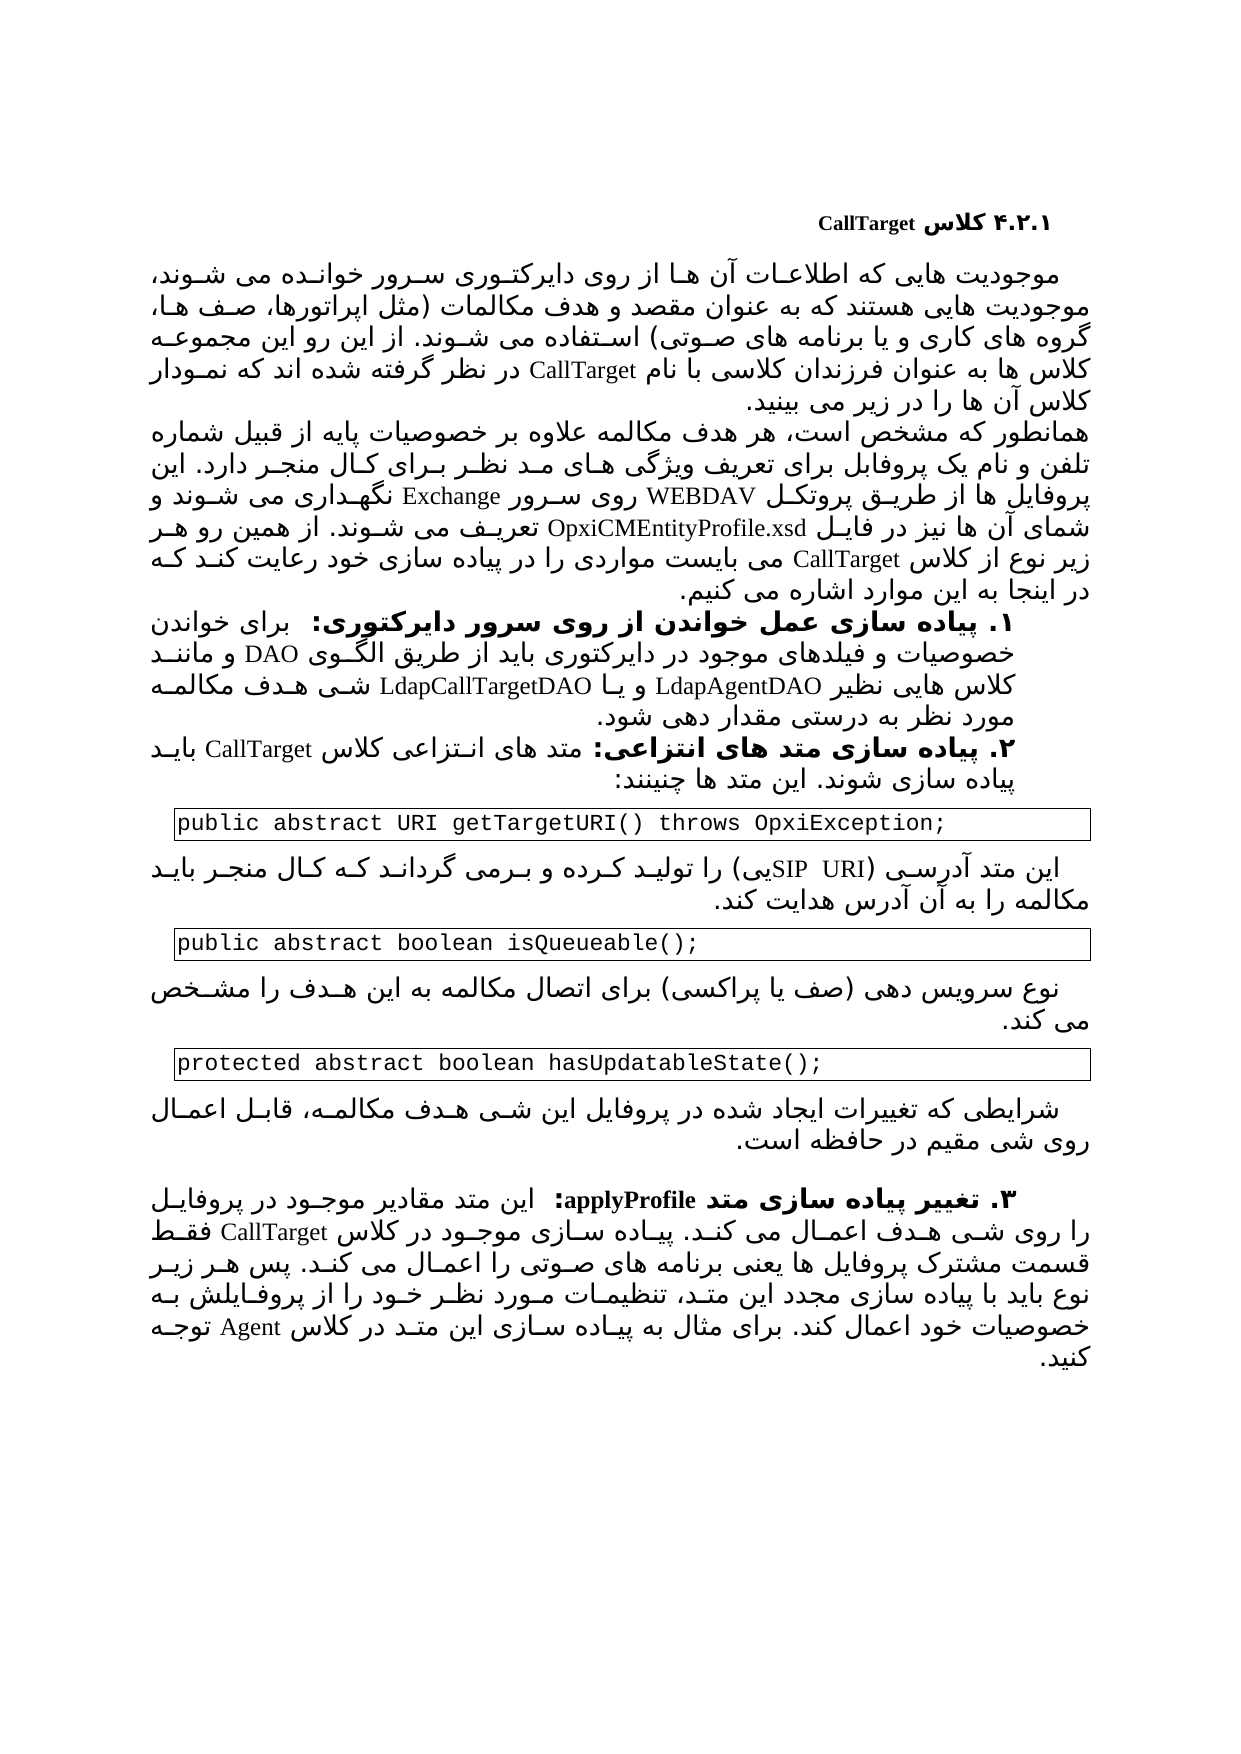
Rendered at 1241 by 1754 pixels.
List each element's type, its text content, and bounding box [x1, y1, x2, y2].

list همانطور که مشخص است، هر هدف مکالمه علاوه بر خصوصیات پایه از قبیل شماره تلفن و نام یک پروفابل برای تعریف ویژگی های مد نظر برای کال منجر دارد. این پروفایل ها از طریق پروتکل WEBDAV روی سرور Exchange نگهداری می شوند و شمای آن ها نیز در فایل OpxiCMEntityProfile.xsd تعریف می شوند. از همین رو هر زیر نوع از کلاس CallTarget می بایست مواردی را در پیاده سازی خود رعایت کند که در اینجا به این موارد اشاره می کنیم. [150, 416, 1091, 606]
text نوع سرویس دهی (صف یا پراکسی) برای اتصال مکالمه به این هدف را مشخص می کند. [150, 973, 1091, 1036]
text public abstract URI getTargetURI() throws OpxiException; [175, 809, 1090, 840]
text موجودیت هایی که اطلاعات آن ها از روی دایرکتوری سرور خوانده می شوند، موجودیت هایی هستند که به عنوان مقصد و هدف مکالمات (مثل اپراتورها، صف ها، گروه های کاری و یا برنامه های صوتی) استفاده می شوند. از این رو این مجموعه کلاس ها به عنوان فرزندان کلاسی با نام CallTarget در نظر گرفته شده اند که نمودار کلاس آن ها را در زیر می بینید. [150, 259, 1091, 416]
text protected abstract boolean hasUpdatableState(); [175, 1049, 1090, 1080]
list ۱. پیاده سازی عمل خواندن از روی سرور دایرکتوری: برای خواندن خصوصیات و فیلدهای موجود در دایرکتوری باید از طریق الگوی DAO و مانند کلاس هایی نظیر LdapAgentDAO و یا LdapCallTargetDAO شی هدف مکالمه مورد نظر به درستی مقدار دهی شود. [150, 606, 1053, 732]
text شرایطی که تغییرات ایجاد شده در پروفایل این شی هدف مکالمه، قابل اعمال روی شی مقیم در حافظه است. [150, 1093, 1091, 1156]
list ۲. پیاده سازی متد های انتزاعی: متد های انتزاعی کلاس CallTarget باید پیاده سازی شوند. این متد ها چنینند: [150, 732, 1053, 795]
text ۳. تغییر پیاده سازی متد applyProfile: این متد مقادیر موجود در پروفایل را روی شی هدف اعمال می کند. پیاده سازی موجود در کلاس CallTarget فقط قسمت مشترک پروفایل ها یعنی برنامه های صوتی را اعمال می کند. پس هر زیر نوع باید با پیاده سازی مجدد این متد، تنظیمات مورد نظر خود را از پروفایلش به خصوصیات خود اعمال کند. برای مثال به پیاده سازی این متد در کلاس Agent توجه کنید. [150, 1184, 1091, 1373]
text public abstract boolean isQueueable(); [175, 929, 1090, 960]
subtitle ۴.۲.۱ کلاس CallTarget [150, 209, 1091, 236]
text این متد آدرسی (SIP URIیی) را تولید کرده و برمی گرداند که کال منجر باید مکالمه را به آن آدرس هدایت کند. [150, 852, 1091, 916]
